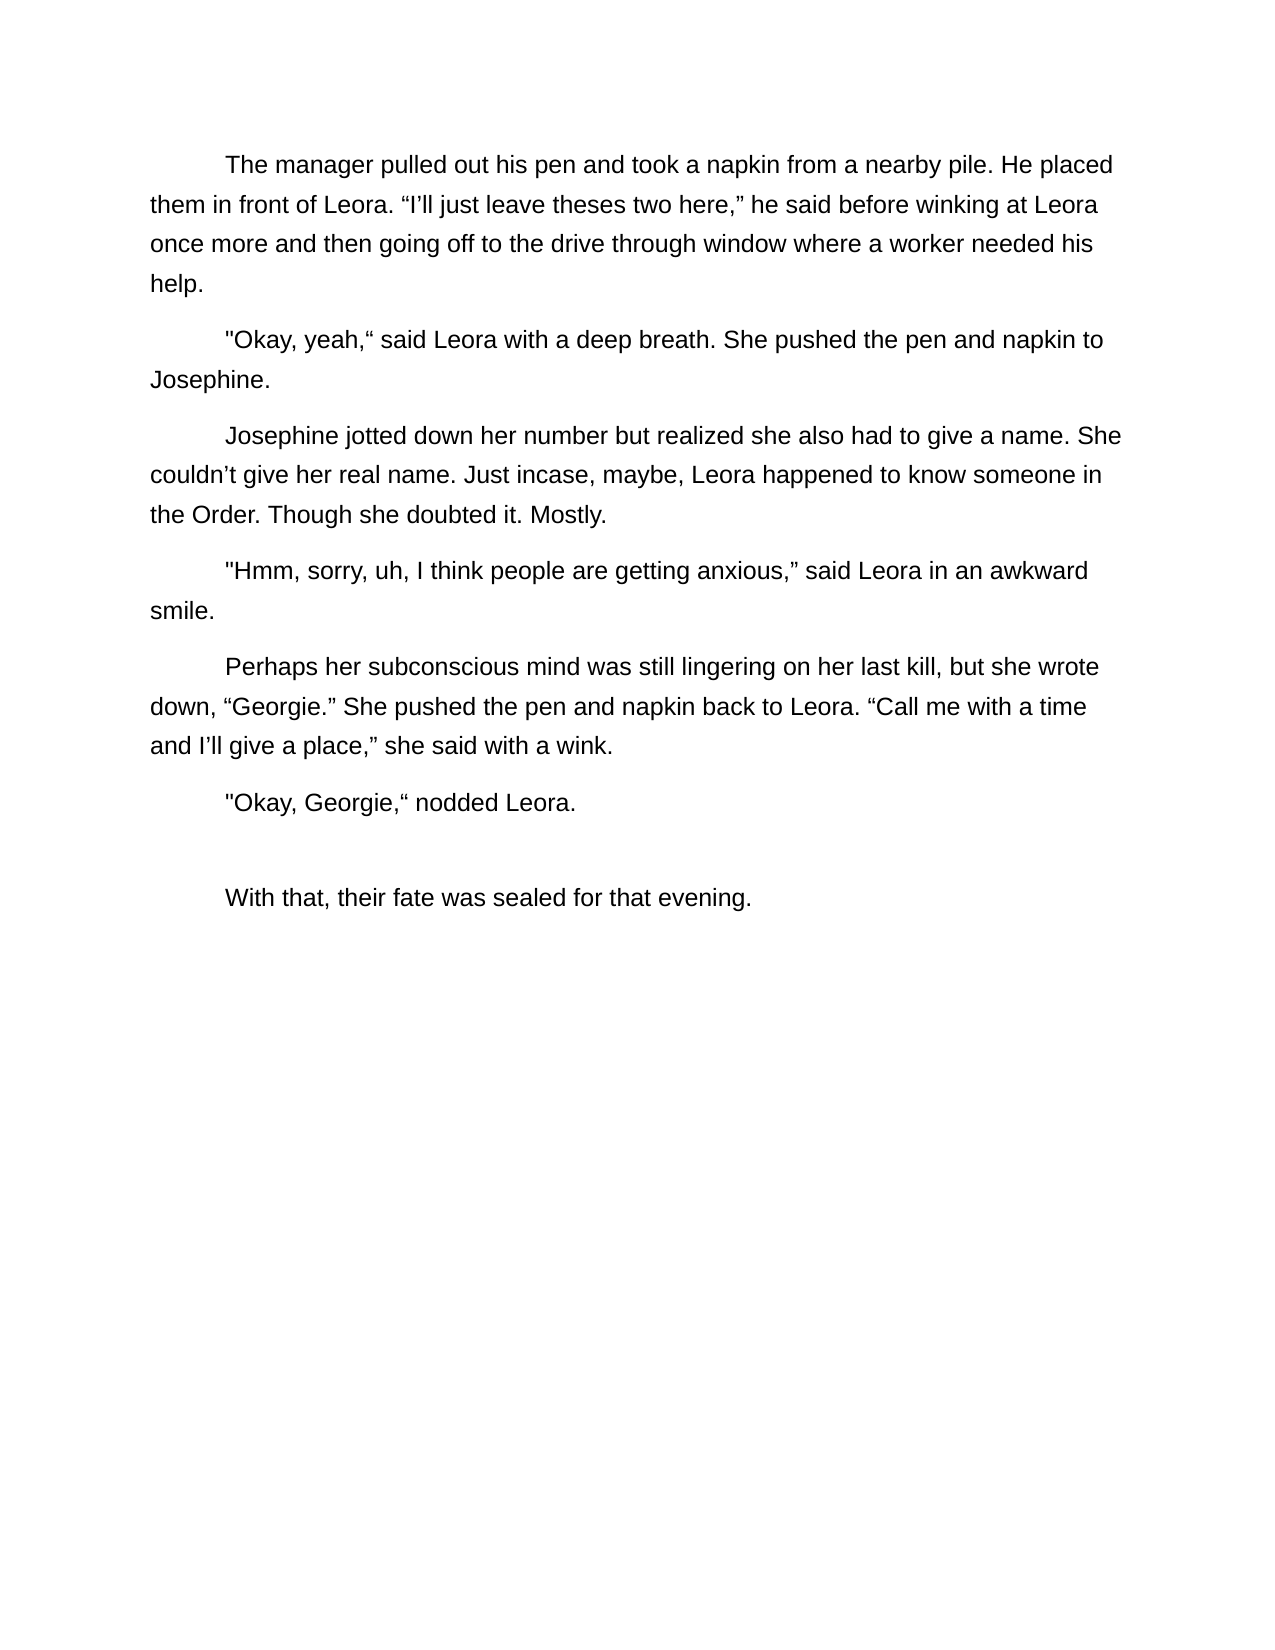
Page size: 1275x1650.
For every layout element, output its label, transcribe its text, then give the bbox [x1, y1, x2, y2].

text With that, their fate was sealed for that evening. [150, 883, 1125, 912]
text Perhaps her subconscious mind was still lingering on her last kill, but she wrote down, “Georgie.” She pushed the pen and napkin back to Leora. “Call me with a time and I’ll give a place,” she said with a wink. [150, 652, 1125, 760]
text Josephine jotted down her number but realized she also had to give a name. She couldn’t give her real name. Just incase, maybe, Leora happened to know someone in the Order. Though she doubted it. Mostly. [150, 421, 1125, 529]
text "Hmm, sorry, uh, I think people are getting anxious,” said Leora in an awkward smile. [150, 556, 1125, 624]
text "Okay, yeah,“ said Leora with a deep breath. She pushed the pen and napkin to Josephine. [150, 325, 1125, 393]
text "Okay, Georgie,“ nodded Leora. [150, 787, 1125, 816]
text The manager pulled out his pen and took a napkin from a nearby pile. He placed them in front of Leora. “I’ll just leave theses two here,” he said before winking at Leora once more and then going off to the drive through window where a worker needed his help. [150, 150, 1125, 297]
